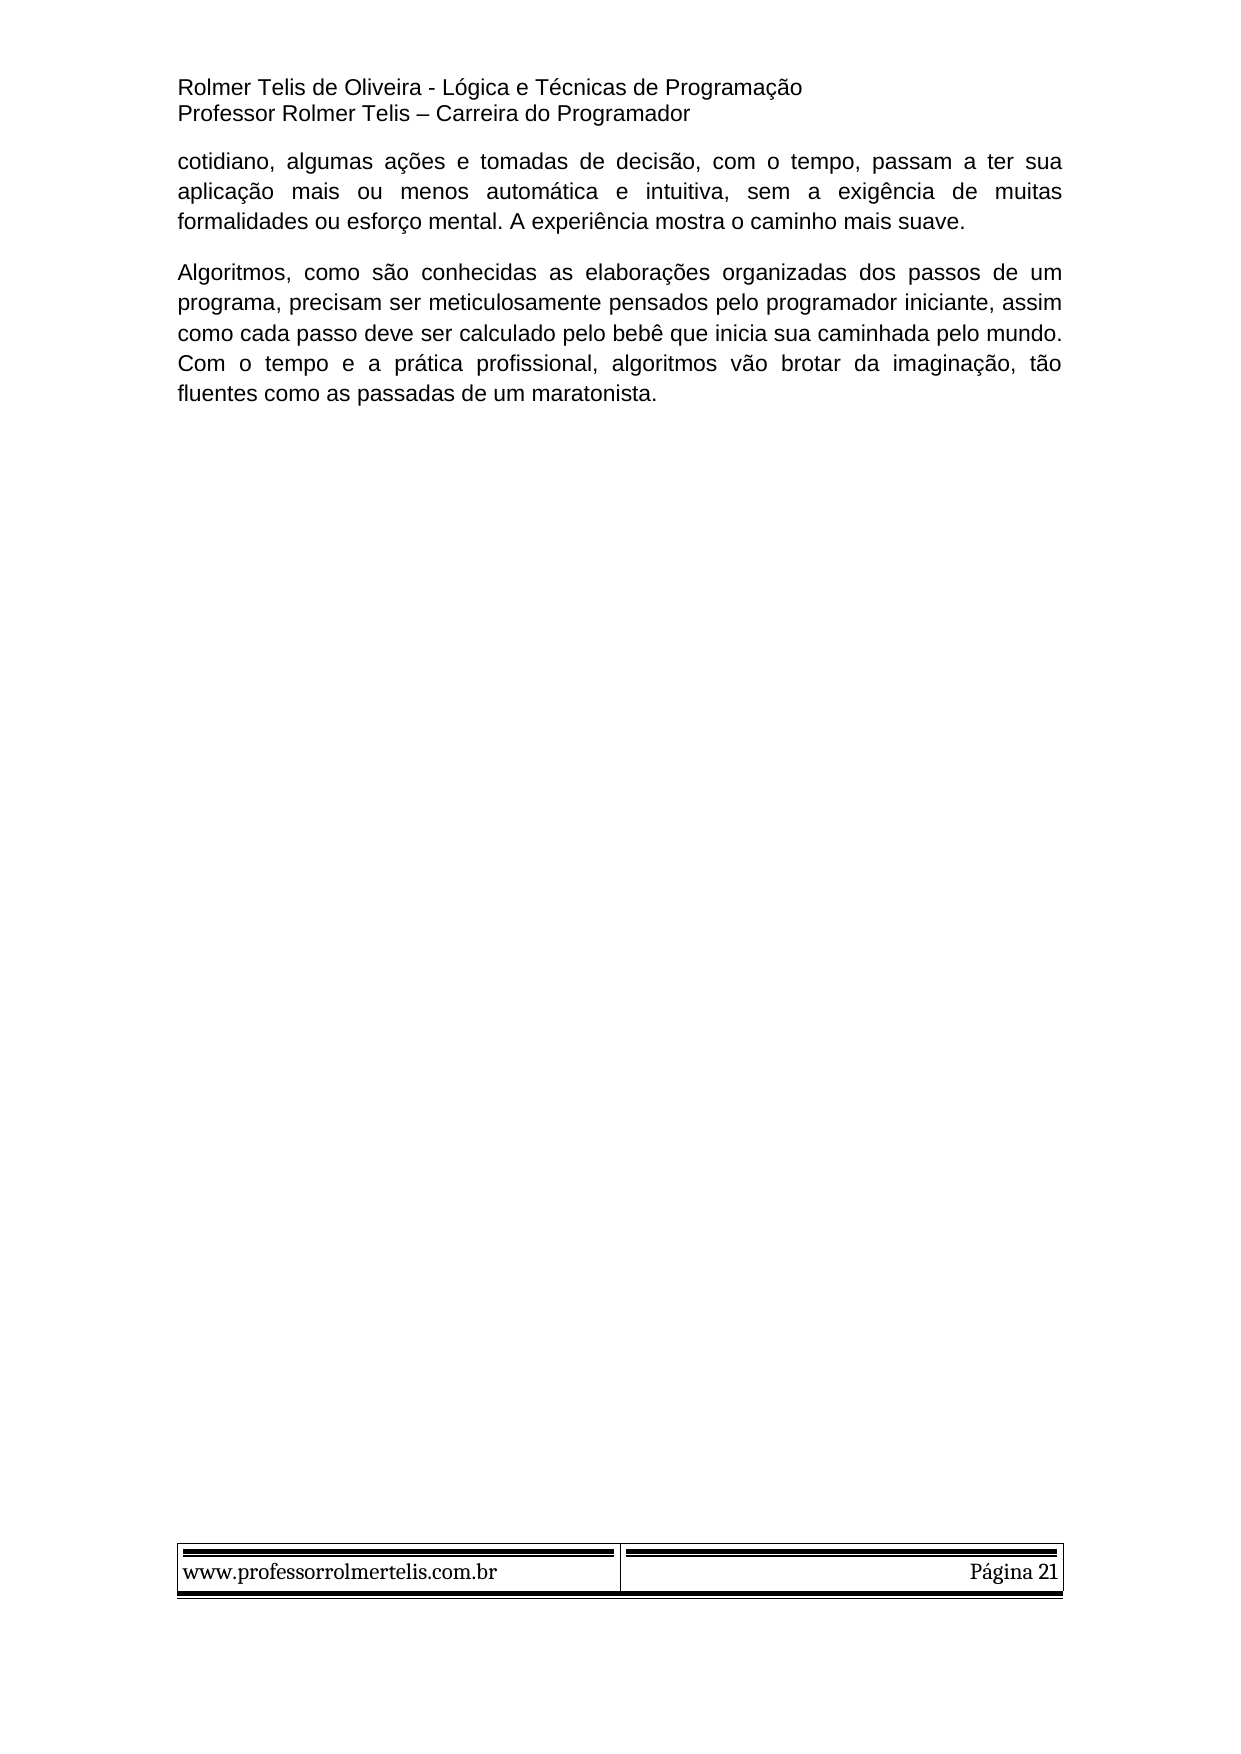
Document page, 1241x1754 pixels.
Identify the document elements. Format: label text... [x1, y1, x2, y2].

text cotidiano, algumas ações e tomadas de decisão, com o tempo, passam a ter sua aplicação mais ou menos automática e intuitiva, sem a exigência de muitas formalidades ou esforço mental. A experiência mostra o caminho mais suave. [177, 148, 1063, 234]
text Algoritmos, como são conhecidas as elaborações organizadas dos passos de um programa, precisam ser meticulosamente pensados pelo programador iniciante, assim como cada passo deve ser calculado pelo bebê que inicia sua caminhada pelo mundo. Com o tempo e a prática profissional, algoritmos vão brotar da imaginação, tão fluentes como as passadas de um maratonista. [177, 259, 1063, 406]
